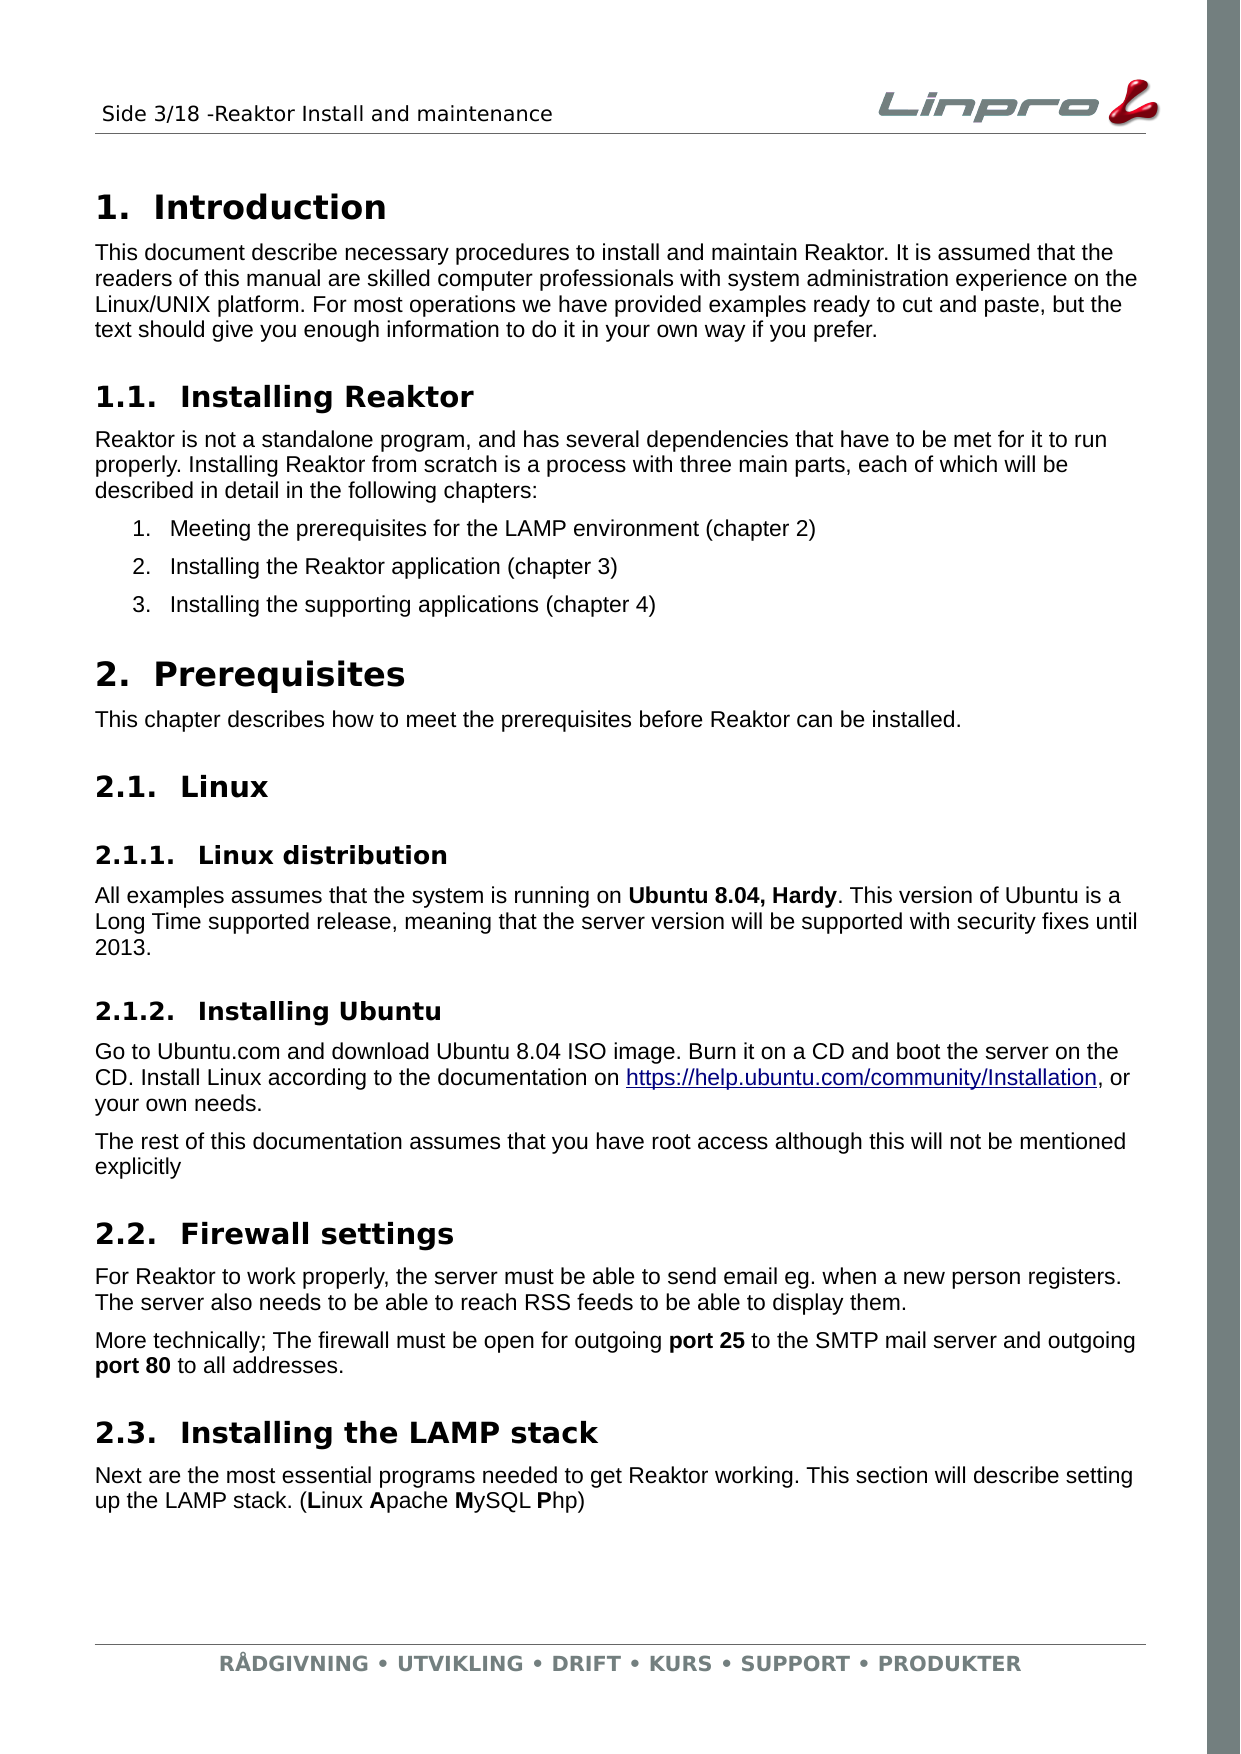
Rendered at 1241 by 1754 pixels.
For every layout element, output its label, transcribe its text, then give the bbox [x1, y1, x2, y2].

subtitle Installing Ubuntu [94, 997, 1146, 1027]
list Installing the Reaktor application (chapter 3) [132, 554, 1146, 579]
text This chapter describes how to meet the prerequisites before Reaktor can be installed. [94, 707, 1146, 732]
list Installing the supporting applications (chapter 4) [132, 592, 1146, 618]
text All examples assumes that the system is running on Ubuntu 8.04, Hardy. This version of Ubuntu is a Long Time supported release, meaning that the server version will be supported with security fixes until 2013. [94, 883, 1146, 960]
subtitle Linux [94, 770, 1146, 804]
subtitle Linux distribution [94, 841, 1146, 871]
text Next are the most essential programs needed to get Reaktor working. This section will describe setting up the LAMP stack. (Linux Apache MySQL Php) [94, 1463, 1146, 1514]
subtitle Prerequisites [94, 655, 1146, 694]
subtitle Installing the LAMP stack [94, 1416, 1146, 1450]
text This document describe necessary procedures to install and maintain Reaktor. It is assumed that the readers of this manual are skilled computer professionals with system administration experience on the Linux/UNIX platform. For most operations we have provided examples ready to cut and paste, but the text should give you enough information to do it in your own way if you prefer. [94, 240, 1146, 342]
text Reaktor is not a standalone program, and has several dependencies that have to be met for it to run properly. Installing Reaktor from scratch is a process with three main parts, each of which will be described in detail in the following chapters: [94, 426, 1146, 503]
text Go to Ubuntu.com and download Ubuntu 8.04 ISO image. Burn it on a CD and boot the server on the CD. Install Linux according to the documentation on https://help.ubuntu.com/community/Installation, or your own needs. [94, 1039, 1146, 1116]
text The rest of this documentation assumes that you have root access although this will not be mentioned explicitly [94, 1128, 1146, 1180]
text For Reaktor to work properly, the server must be able to send email eg. when a new person registers. The server also needs to be able to reach RSS feeds to be able to display them. [94, 1264, 1146, 1315]
subtitle Installing Reaktor [94, 380, 1146, 414]
picture [878, 78, 1162, 128]
text More technically; The firewall must be open for outgoing port 25 to the SMTP mail server and outgoing port 80 to all addresses. [94, 1327, 1146, 1379]
subtitle Firewall settings [94, 1217, 1146, 1251]
list Meeting the prerequisites for the LAMP environment (chapter 2) [132, 516, 1146, 541]
